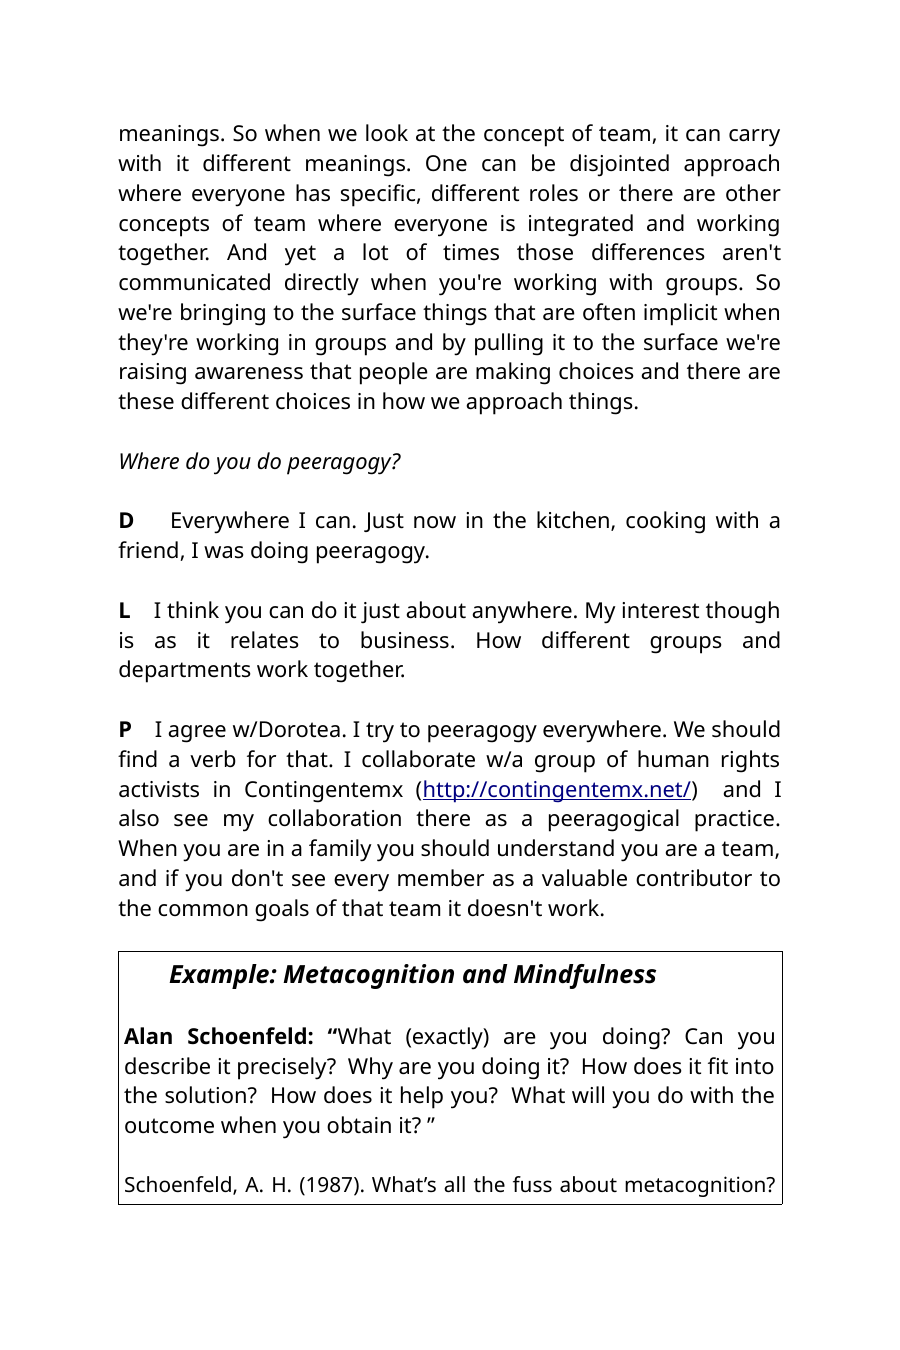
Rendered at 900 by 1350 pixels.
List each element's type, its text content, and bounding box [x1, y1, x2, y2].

text L I think you can do it just about anywhere. My interest though is as it relates to business. How different groups and departments work together. [118, 595, 782, 684]
text meanings. So when we look at the concept of team, it can carry with it different meanings. One can be disjointed approach where everyone has specific, different roles or there are other concepts of team where everyone is integrated and working together. And yet a lot of times those differences aren't communicated directly when you're working with groups. So we're bringing to the surface things that are often implicit when they're working in groups and by pulling it to the surface we're raising awareness that people are making choices and there are these different choices in how we approach things. [118, 118, 782, 416]
text D Everywhere I can. Just now in the kitchen, cooking with a friend, I was doing peeragogy. [118, 505, 782, 565]
text Where do you do peeragogy? [118, 446, 782, 476]
text P I agree w/Dorotea. I try to peeragogy everywhere. We should find a verb for that. I collaborate w/a group of human rights activists in Contingentemx (http://contingentemx.net/) and I also see my collaboration there as a peeragogical practice. When you are in a family you should understand you are a team, and if you don't see every member as a valuable contributor to the common goals of that team it doesn't work. [118, 714, 782, 922]
table_header Example: Metacognition and Mindfulness Alan Schoenfeld: “What (exactly) are you doing? Can you describe it precisely? Why are you doing it? How does it fit into the solution? How does it help you? What will you do with the outcome when you obtain it? ” Schoenfeld, A. H. (1987). What’s all the fuss about metacognition? [119, 952, 782, 1204]
